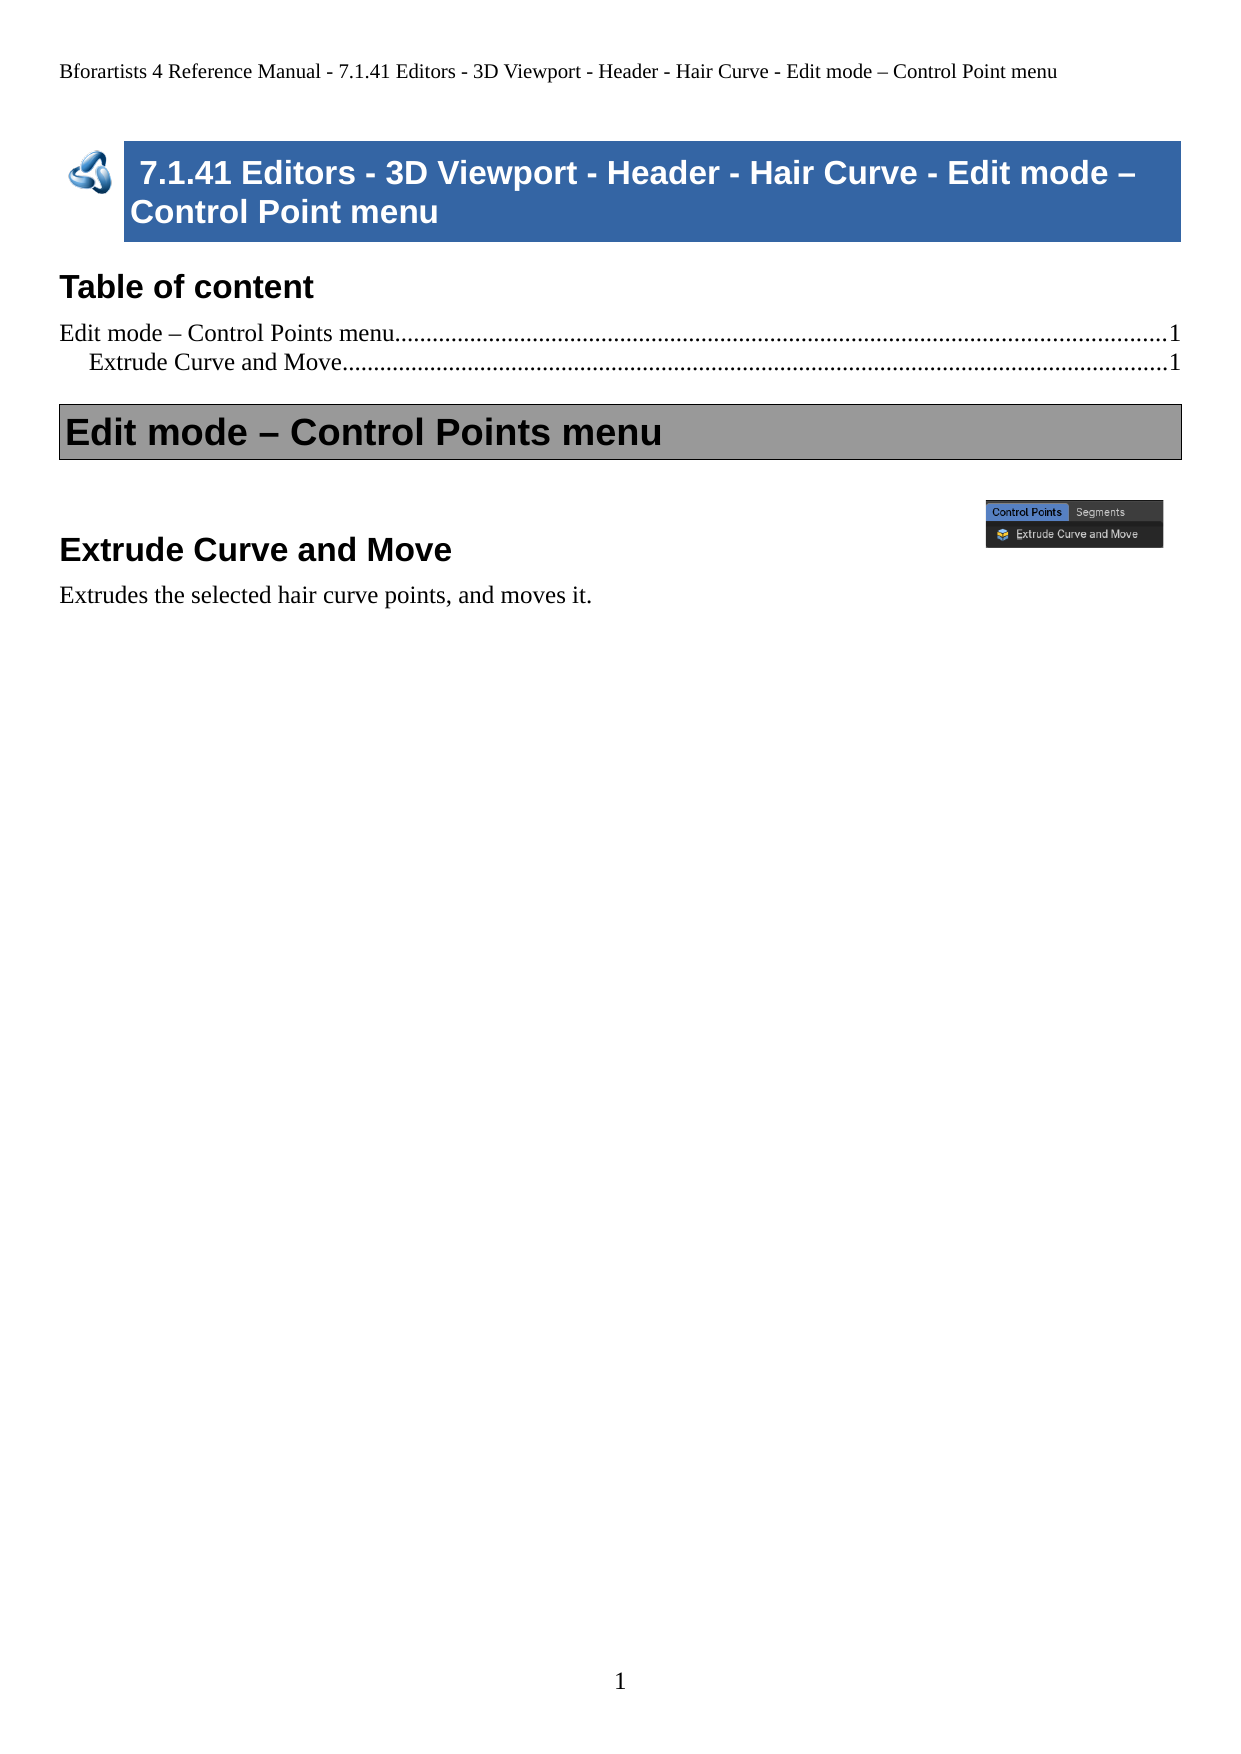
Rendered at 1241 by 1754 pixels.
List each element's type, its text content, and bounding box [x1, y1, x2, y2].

text Extrude Curve and Move 1 [88, 347, 1181, 375]
text Extrudes the selected hair curve points, and moves it. [59, 581, 1181, 609]
text Edit mode – Control Points menu 1 [59, 318, 1181, 347]
table_header 7.1.41 Editors - 3D Viewport - Header - Hair Curve - Edit mode – Control Point menu [124, 141, 1181, 242]
subtitle Extrude Curve and Move [59, 529, 1181, 568]
table_header Edit mode – Control Points menu [60, 405, 1181, 459]
subtitle Table of content [59, 267, 1181, 305]
table_header [59, 141, 124, 242]
picture [985, 500, 1164, 548]
picture [65, 147, 114, 197]
